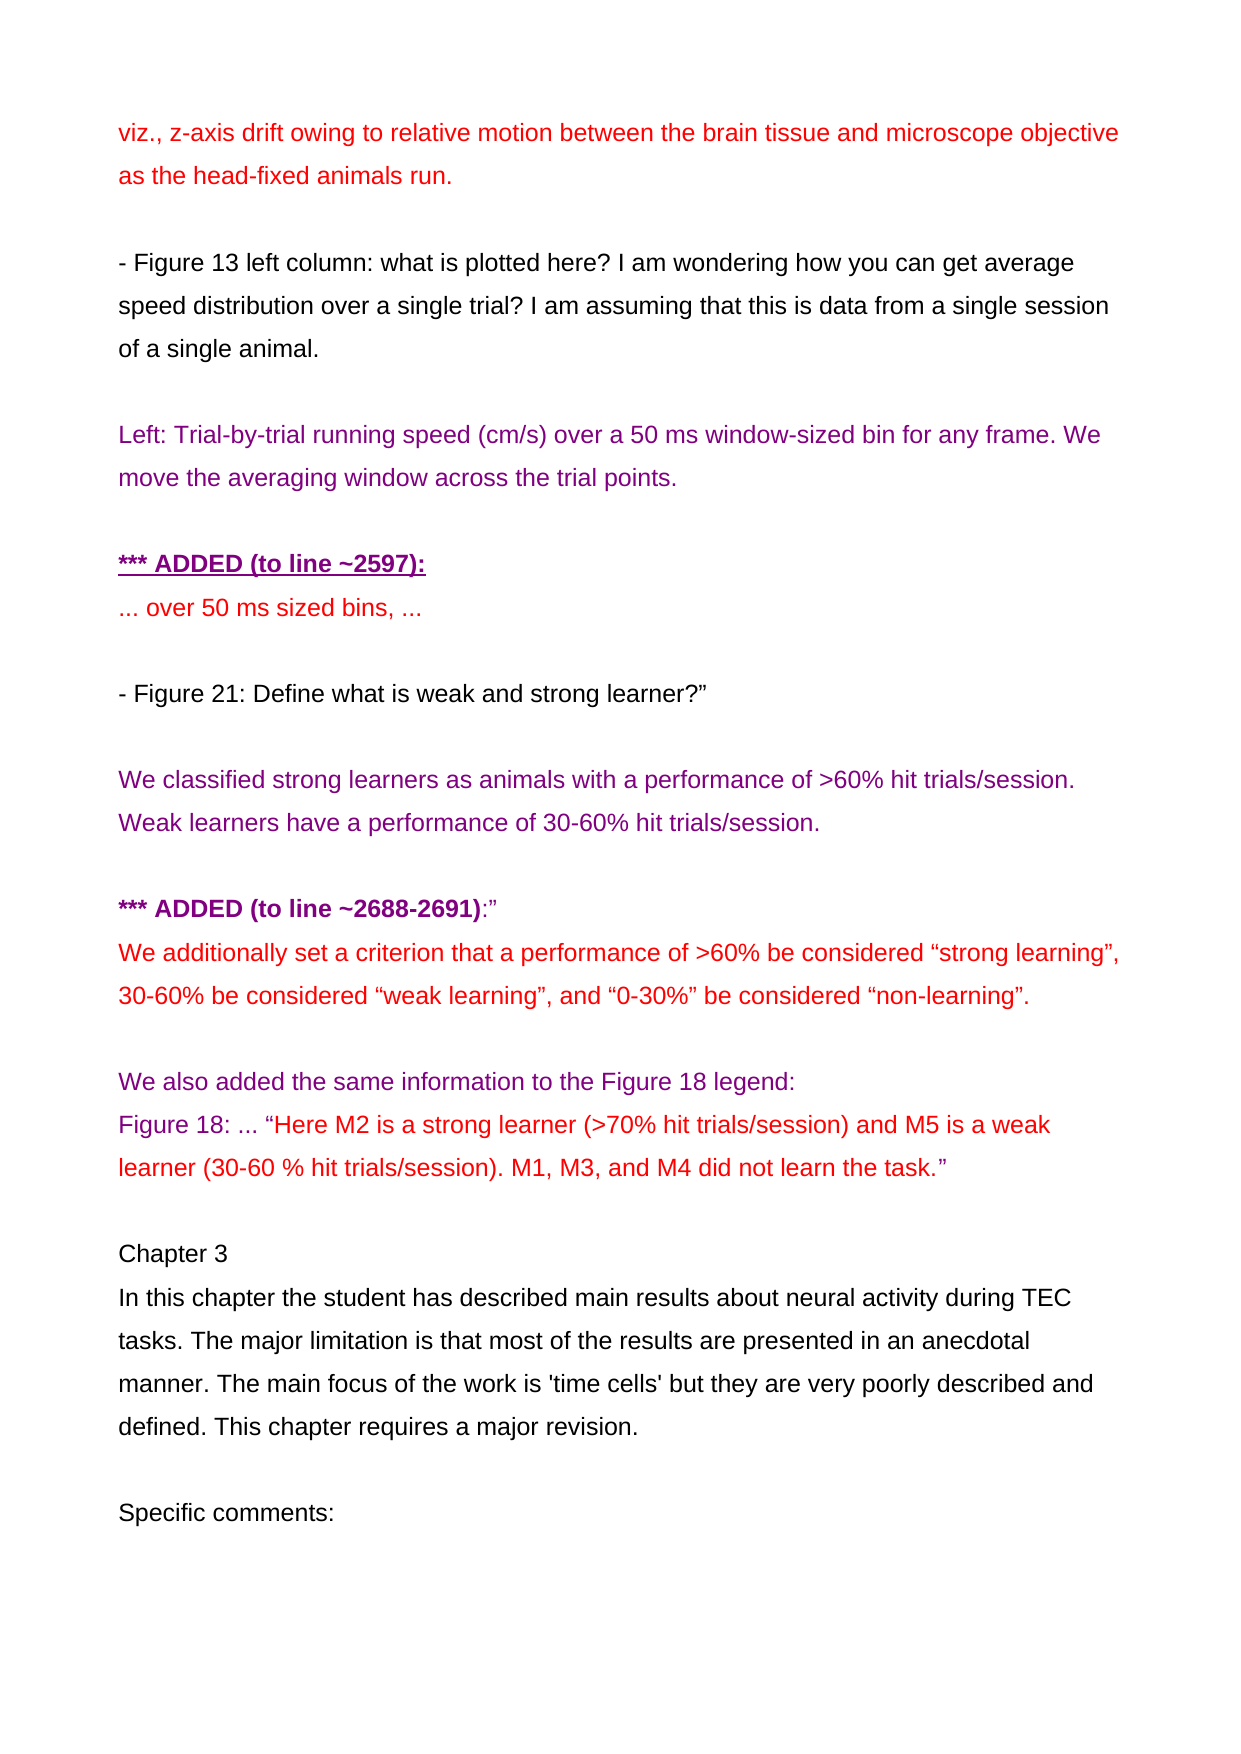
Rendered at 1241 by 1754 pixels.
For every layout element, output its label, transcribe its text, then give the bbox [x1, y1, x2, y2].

text - Figure 21: Define what is weak and strong learner?” [118, 679, 1122, 707]
text We additionally set a criterion that a performance of >60% be considered “strong learning”, 30-60% be considered “weak learning”, and “0-30%” be considered “non-learning”. [118, 937, 1122, 1009]
text Left: Trial-by-trial running speed (cm/s) over a 50 ms window-sized bin for any frame. We move the averaging window across the trial points. [118, 420, 1122, 492]
text In this chapter the student has described main results about neural activity during TEC tasks. The major limitation is that most of the results are presented in an anecdotal manner. The main focus of the work is 'time cells' but they are very poorly described and defined. This chapter requires a major revision. [118, 1282, 1122, 1441]
text ... over 50 ms sized bins, ... [118, 592, 1122, 621]
text We classified strong learners as animals with a performance of >60% hit trials/session. Weak learners have a performance of 30-60% hit trials/session. [118, 765, 1122, 837]
text *** ADDED (to line ~2597): [118, 549, 1122, 578]
text Figure 18: ... “Here M2 is a strong learner (>70% hit trials/session) and M5 is a weak learner (30-60 % hit trials/session). M1, M3, and M4 did not learn the task.” [118, 1110, 1122, 1182]
text viz., z-axis drift owing to relative motion between the brain tissue and microscope objective as the head-fixed animals run. [118, 118, 1122, 190]
text Chapter 3 [118, 1239, 1122, 1268]
text We also added the same information to the Figure 18 legend: [118, 1067, 1122, 1096]
text Specific comments: [118, 1498, 1122, 1527]
text - Figure 13 left column: what is plotted here? I am wondering how you can get average speed distribution over a single trial? I am assuming that this is data from a single session of a single animal. [118, 247, 1122, 362]
text *** ADDED (to line ~2688-2691):” [118, 894, 1122, 923]
